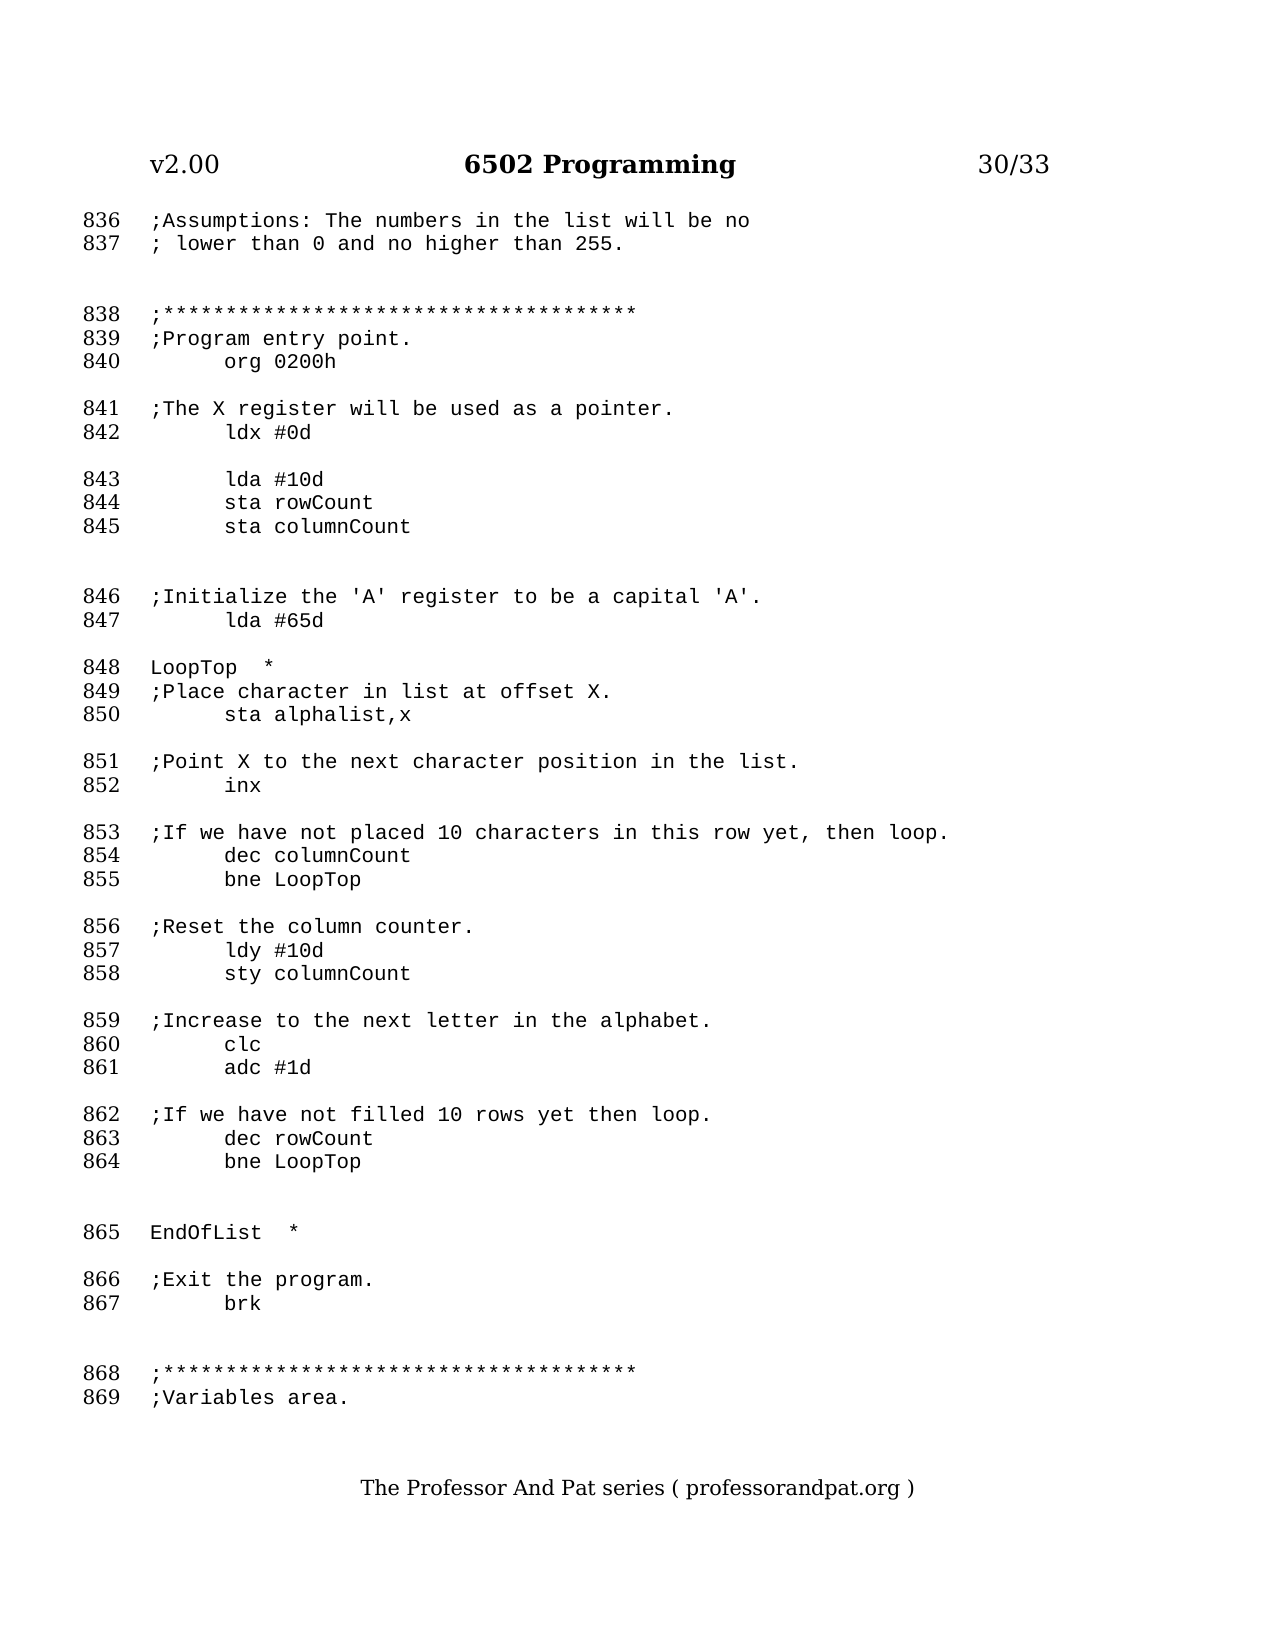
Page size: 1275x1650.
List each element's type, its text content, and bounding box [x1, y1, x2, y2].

text dec columnCount [150, 846, 1125, 869]
text ;Increase to the next letter in the alphabet. [150, 1010, 1125, 1034]
text ;Variables area. [150, 1387, 1125, 1411]
text bne LoopTop [150, 869, 1125, 893]
text lda #65d [150, 610, 1125, 634]
text ;************************************** [150, 304, 1125, 328]
text clc [150, 1034, 1125, 1057]
text LoopTop * [150, 657, 1125, 681]
text ldy #10d [150, 940, 1125, 963]
text ;Assumptions: The numbers in the list will be no [150, 210, 1125, 233]
text ; lower than 0 and no higher than 255. [150, 233, 1125, 257]
text dec rowCount [150, 1128, 1125, 1152]
text adc #1d [150, 1057, 1125, 1081]
text sta rowCount [150, 492, 1125, 516]
text ;The X register will be used as a pointer. [150, 398, 1125, 422]
text ;Point X to the next character position in the list. [150, 751, 1125, 775]
text org 0200h [150, 351, 1125, 375]
text ;If we have not filled 10 rows yet then loop. [150, 1104, 1125, 1128]
text ;Place character in list at offset X. [150, 681, 1125, 704]
text ;Exit the program. [150, 1269, 1125, 1293]
text ldx #0d [150, 422, 1125, 445]
text sta columnCount [150, 516, 1125, 539]
text EndOfList * [150, 1222, 1125, 1246]
text inx [150, 775, 1125, 798]
text ;If we have not placed 10 characters in this row yet, then loop. [150, 822, 1125, 846]
text ;************************************** [150, 1363, 1125, 1387]
text sta alphalist,x [150, 704, 1125, 728]
text bne LoopTop [150, 1152, 1125, 1175]
text ;Reset the column counter. [150, 916, 1125, 940]
text ;Initialize the 'A' register to be a capital 'A'. [150, 587, 1125, 610]
text brk [150, 1293, 1125, 1316]
text ;Program entry point. [150, 328, 1125, 351]
text lda #10d [150, 469, 1125, 492]
text sty columnCount [150, 963, 1125, 987]
